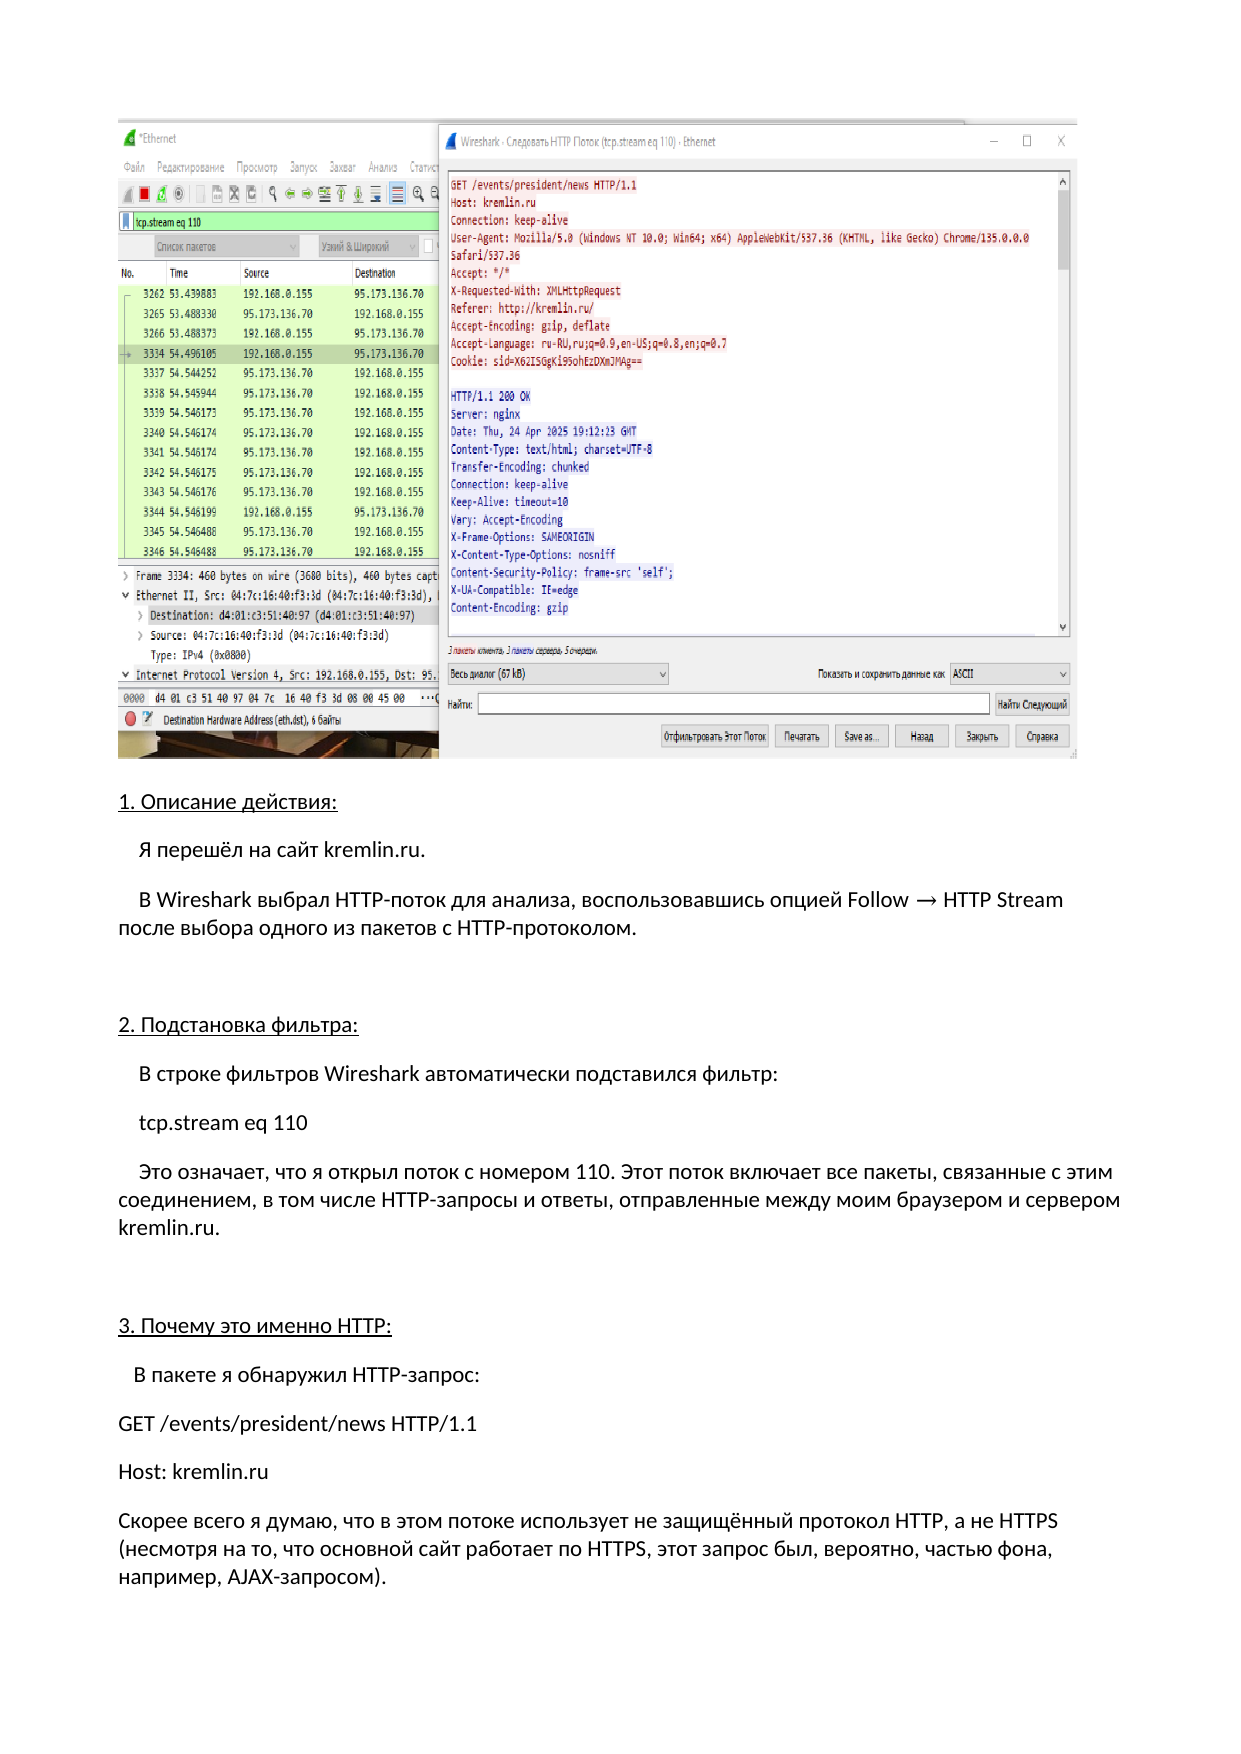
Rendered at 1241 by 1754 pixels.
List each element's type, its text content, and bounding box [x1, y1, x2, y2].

text Это означает, что я открыл поток с номером 110. Этот поток включает все пакеты, связанные с этим соединением, в том числе HTTP-запросы и ответы, отправленные между моим браузером и сервером kremlin.ru. [118, 1157, 1122, 1241]
text В пакете я обнаружил HTTP-запрос: [118, 1360, 1122, 1388]
text GET /events/president/news HTTP/1.1 [118, 1409, 1122, 1437]
text В Wireshark выбрал HTTP-поток для анализа, воспользовавшись опцией Follow → HTTP Stream после выбора одного из пакетов с HTTP-протоколом. [118, 884, 1122, 941]
text 1. Описание действия: [118, 118, 1122, 815]
text В строке фильтров Wireshark автоматически подставился фильтр: [118, 1059, 1122, 1087]
text 2. Подстановка фильтра: [118, 1011, 1122, 1039]
text tcp.stream eq 110 [118, 1108, 1122, 1136]
text Скорее всего я думаю, что в этом потоке использует не защищённый протокол HTTP, а не HTTPS (несмотря на то, что основной сайт работает по HTTPS, этот запрос был, вероятно, частью фона, например, AJAX-запросом). [118, 1506, 1122, 1590]
text Host: kremlin.ru [118, 1457, 1122, 1486]
text Я перешёл на сайт kremlin.ru. [118, 836, 1122, 864]
text 3. Почему это именно HTTP: [118, 1311, 1122, 1339]
